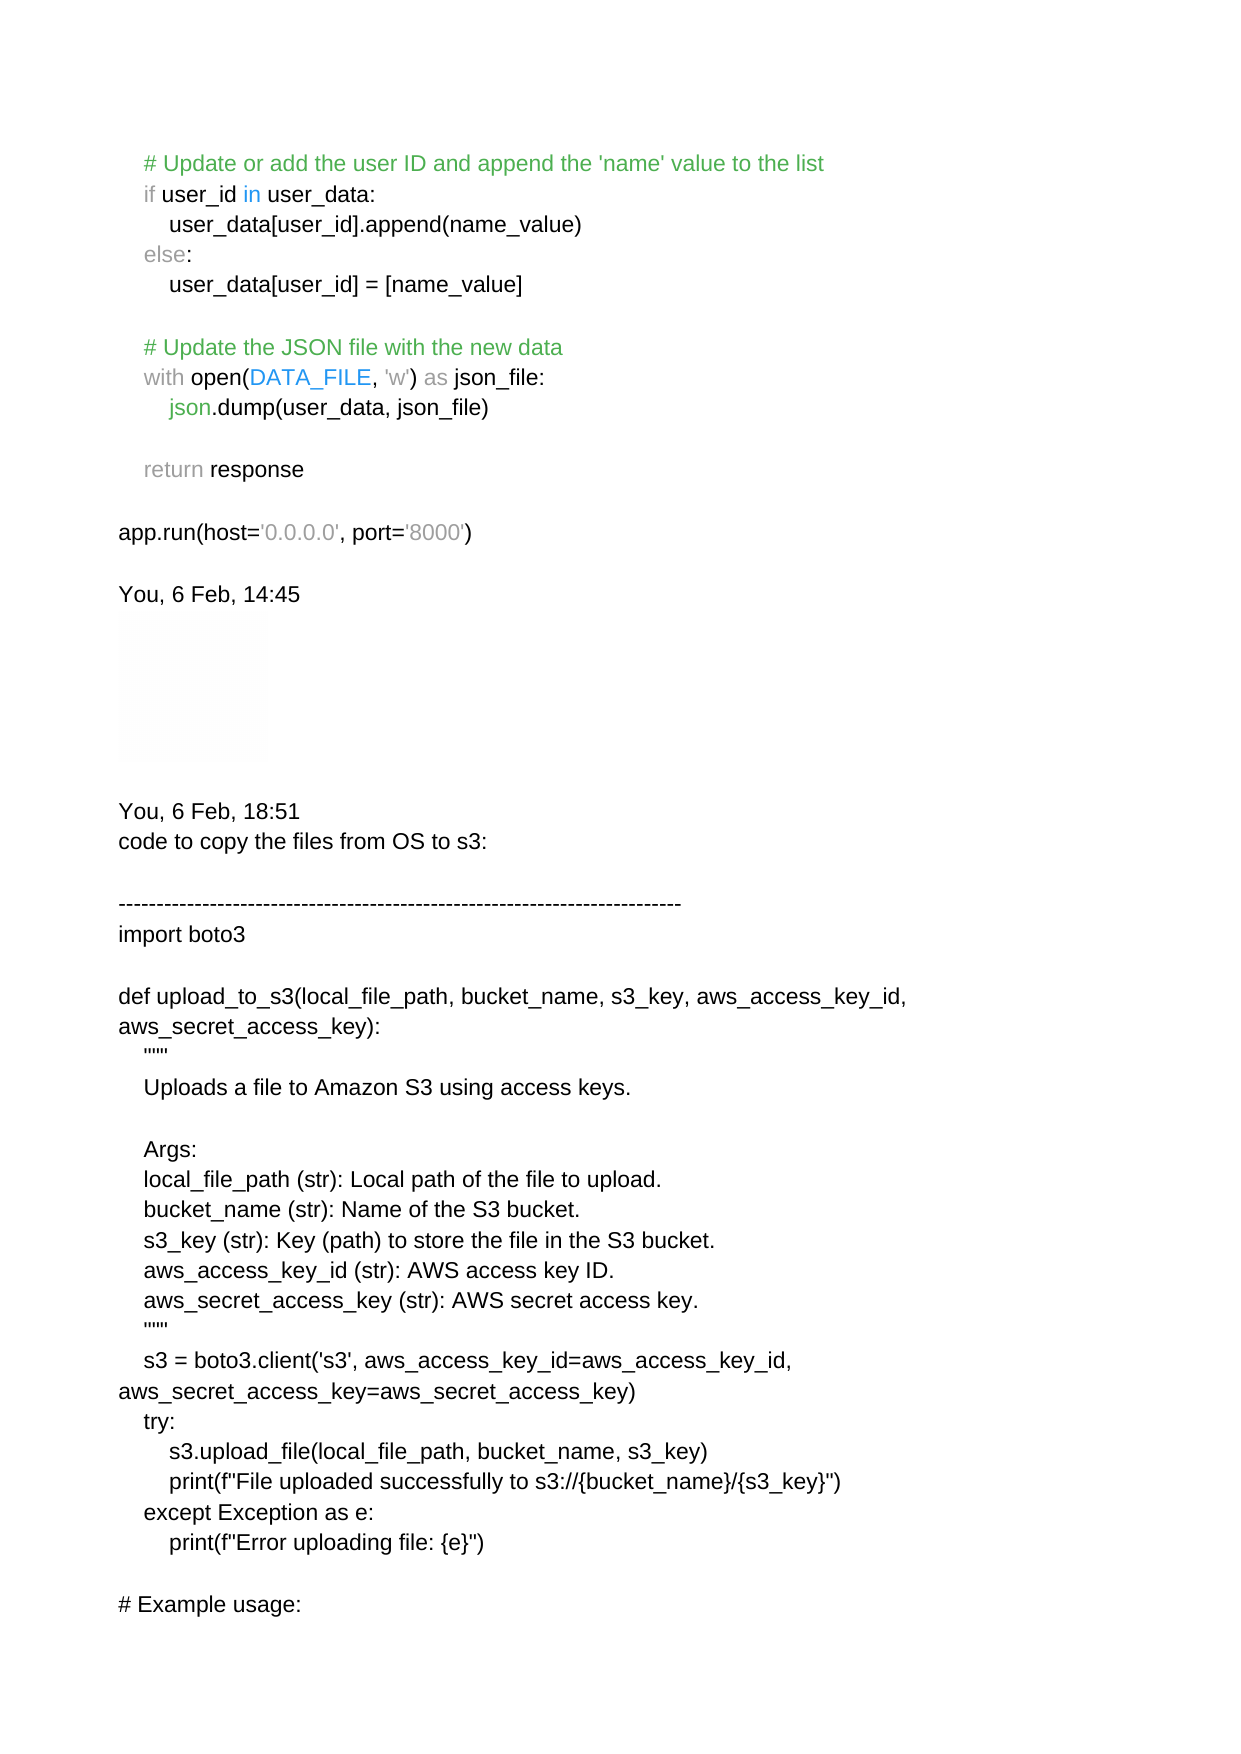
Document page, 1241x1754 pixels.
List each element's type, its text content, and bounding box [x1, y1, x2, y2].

text # Update or add the user ID and append the 'name' value to the list [118, 150, 1122, 177]
text print(f"Error uploading file: {e}") [118, 1529, 1122, 1555]
text user_data[user_id] = [name_value] [118, 271, 1122, 297]
text json.dump(user_data, json_file) [118, 394, 1122, 420]
text bucket_name (str): Name of the S3 bucket. [118, 1196, 1122, 1223]
text if user_id in user_data: [118, 181, 1122, 207]
text import boto3 [118, 921, 1122, 947]
text return response [118, 456, 1122, 483]
text """ [118, 1317, 1122, 1343]
text else: [118, 241, 1122, 267]
text try: [118, 1408, 1122, 1434]
text # Update the JSON file with the new data [118, 333, 1122, 360]
text with open(DATA_FILE, 'w') as json_file: [118, 364, 1122, 390]
text code to copy the files from OS to s3: [118, 828, 1122, 854]
text You, 6 Feb, 14:45 [118, 581, 1122, 607]
text # Example usage: [118, 1591, 1122, 1617]
text except Exception as e: [118, 1498, 1122, 1525]
text s3_key (str): Key (path) to store the file in the S3 bucket. [118, 1227, 1122, 1253]
text Uploads a file to Amazon S3 using access keys. [118, 1073, 1122, 1100]
text s3 = boto3.client('s3', aws_access_key_id=aws_access_key_id, aws_secret_access_key=aws_secret_access_key) [118, 1347, 1122, 1404]
text print(f"File uploaded successfully to s3://{bucket_name}/{s3_key}") [118, 1468, 1122, 1494]
text """ [118, 1043, 1122, 1070]
text user_data[user_id].append(name_value) [118, 211, 1122, 237]
text s3.upload_file(local_file_path, bucket_name, s3_key) [118, 1438, 1122, 1464]
text You, 6 Feb, 18:51 [118, 798, 1122, 824]
text aws_secret_access_key (str): AWS secret access key. [118, 1287, 1122, 1313]
text Args: [118, 1136, 1122, 1162]
text -------------------------------------------------------------------------- [118, 890, 1122, 917]
text def upload_to_s3(local_file_path, bucket_name, s3_key, aws_access_key_id, aws_secret_access_key): [118, 983, 1122, 1039]
text local_file_path (str): Local path of the file to upload. [118, 1166, 1122, 1192]
text app.run(host='0.0.0.0', port='8000') [118, 519, 1122, 545]
text aws_access_key_id (str): AWS access key ID. [118, 1257, 1122, 1283]
